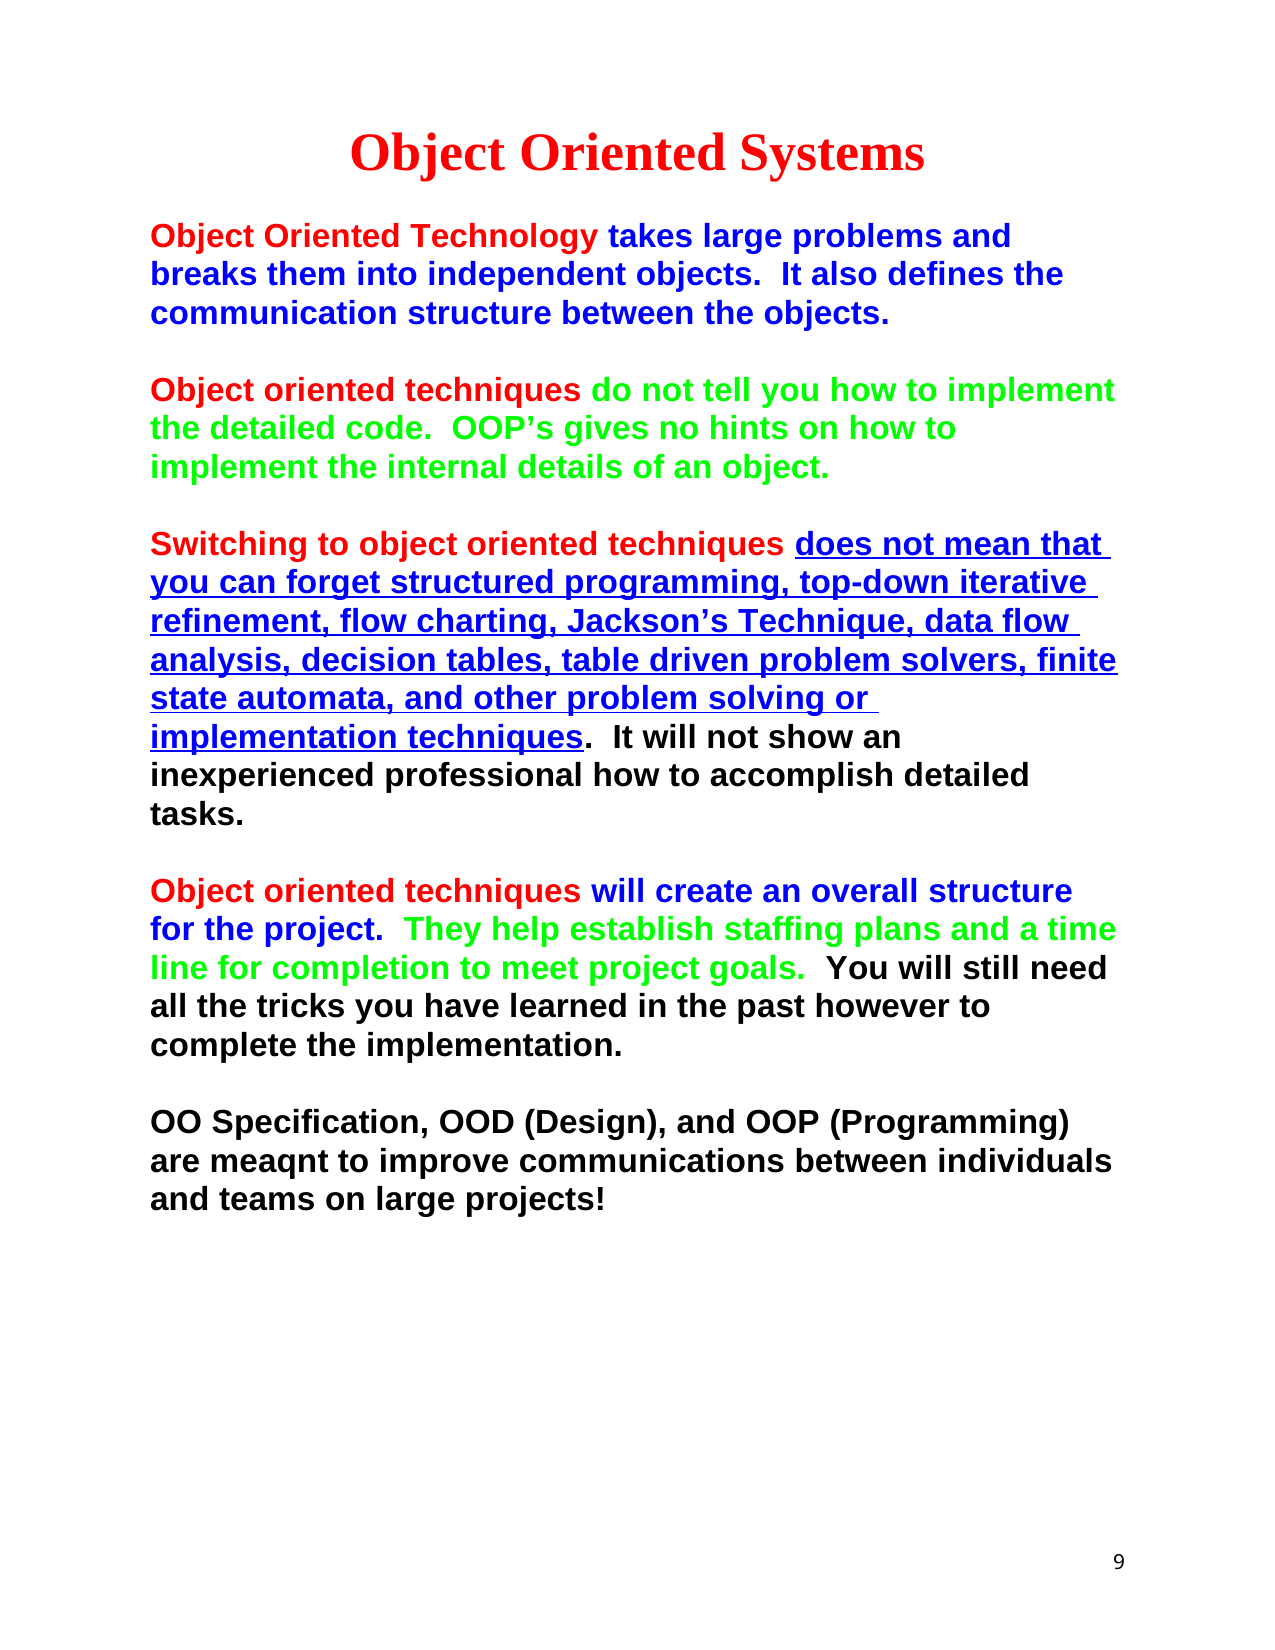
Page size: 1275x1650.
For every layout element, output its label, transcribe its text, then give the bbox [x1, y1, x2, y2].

text OO Specification, OOD (Design), and OOP (Programming) are meaqnt to improve communications between individuals and teams on large projects! [150, 1102, 1125, 1218]
text Object Oriented Systems [150, 120, 1125, 182]
text Switching to object oriented techniques does not mean that you can forget structured programming, top-down iterative refinement, flow charting, Jackson’s Technique, data flow analysis, decision tables, table driven problem solvers, finite state automata, and other problem solving or implementation techniques. It will not show an inexperienced professional how to accomplish detailed tasks. [150, 524, 1125, 832]
text Object oriented techniques will create an overall structure for the project. They help establish staffing plans and a time line for completion to meet project goals. You will still need all the tricks you have learned in the past however to complete the implementation. [150, 871, 1125, 1063]
text Object oriented techniques do not tell you how to implement the detailed code. OOP’s gives no hints on how to implement the internal details of an object. [150, 370, 1125, 485]
text Object Oriented Technology takes large problems and breaks them into independent objects. It also defines the communication structure between the objects. [150, 216, 1125, 331]
